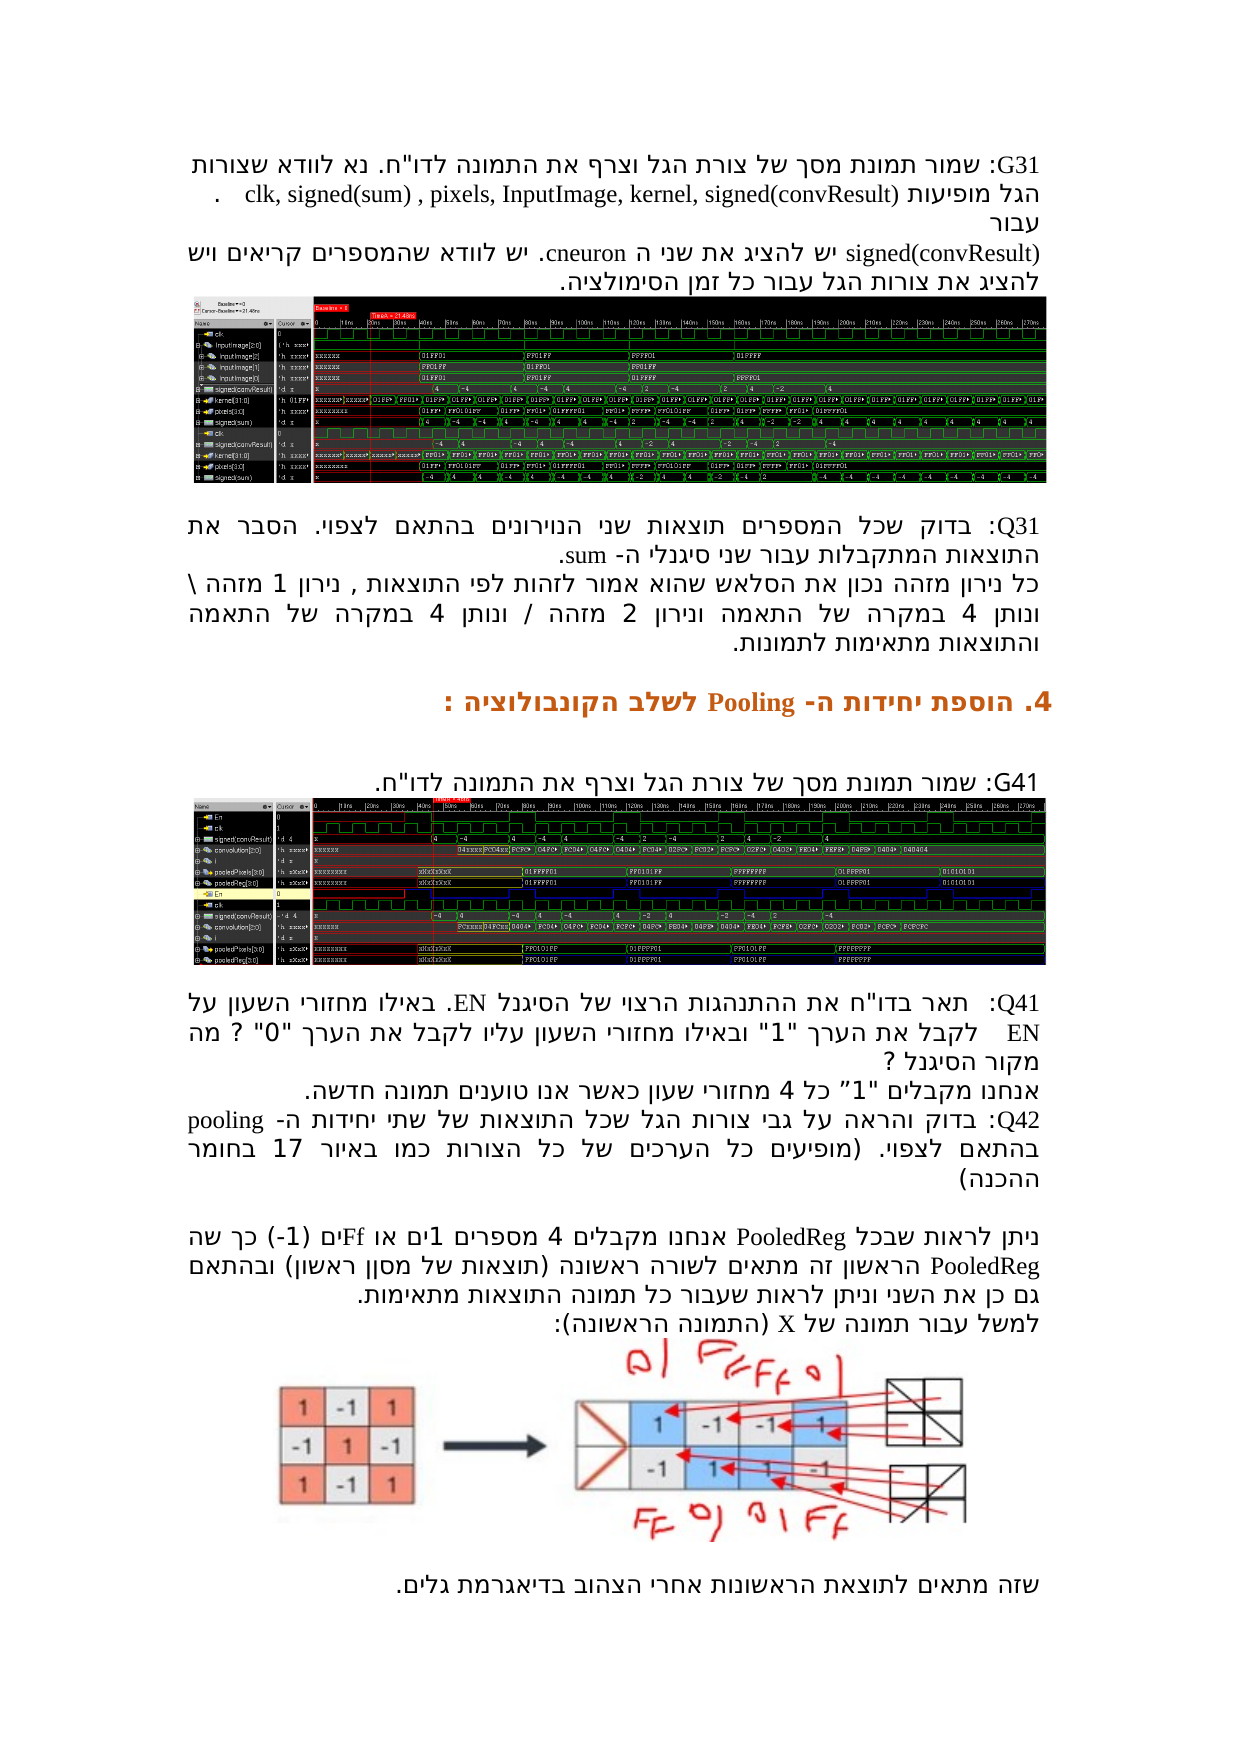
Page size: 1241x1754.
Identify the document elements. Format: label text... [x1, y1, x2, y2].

picture [193, 798, 1047, 965]
text כל נירון מזהה נכון את הסלאש שהוא אמור לזהות לפי התוצאות , נירון 1 מזהה \ ונותן 4 במקרה של התאמה ונירון 2 מזהה / ונותן 4 במקרה של התאמה והתוצאות מתאימות לתמונות. [187, 569, 1040, 657]
text ניתן לראות שבכל PooledReg אנחנו מקבלים 4 מספרים 1ים או Ffים (1-) כך שה PooledReg הראשון זה מתאים לשורה ראשונה (תוצאות של מסןן ראשון) ובהתאם גם כן את השני וניתן לראות שעבור כל תמונה התוצאות מתאימות. [187, 1222, 1040, 1309]
text G41: שמור תמונת מסך של צורת הגל וצרף את התמונה לדו"ח. [187, 764, 1040, 798]
subtitle 4. הוספת יחידות ה- Pooling לשלב הקונבולוציה : [187, 686, 1053, 718]
text אנחנו מקבלים "1” כל 4 מחזורי שעון כאשר אנו טוענים תמונה חדשה. [187, 1076, 1040, 1105]
text למשל עבור תמונה של X (התמונה הראשונה): [187, 1309, 1040, 1339]
text שזה מתאים לתוצאת הראשונות אחרי הצהוב בדיאגרמת גלים. [187, 1571, 1040, 1600]
text Q42: בדוק והראה על גבי צורות הגל שכל התוצאות של שתי יחידות ה- pooling בהתאם לצפוי. (מופיעים כל הערכים של כל הצורות כמו באיור 17 בחומר ההכנה) [187, 1105, 1040, 1193]
text G31: שמור תמונת מסך של צורת הגל וצרף את התמונה לדו"ח. נא לוודא שצורות הגל מופיעות clk, signed(sum) , pixels, InputImage, kernel, signed(convResult) . עבור [187, 150, 1040, 238]
picture [193, 296, 1047, 483]
text Q41: תאר בדו"ח את ההתנהגות הרצוי של הסיגנל EN. באילו מחזורי השעון על EN לקבל את הערך "1" ובאילו מחזורי השעון עליו לקבל את הערך "0" ? מה מקור הסיגנל ? [187, 988, 1040, 1076]
text Q31: בדוק שכל המספרים תוצאות שני הנוירונים בהתאם לצפוי. הסבר את התוצאות המתקבלות עבור שני סיגנלי ה- sum. [187, 511, 1040, 569]
text signed(convResult) יש להציג את שני ה cneuron. יש לוודא שהמספרים קריאים ויש להציג את צורות הגל עבור כל זמן הסימולציה. [187, 238, 1040, 296]
picture [272, 1338, 968, 1542]
